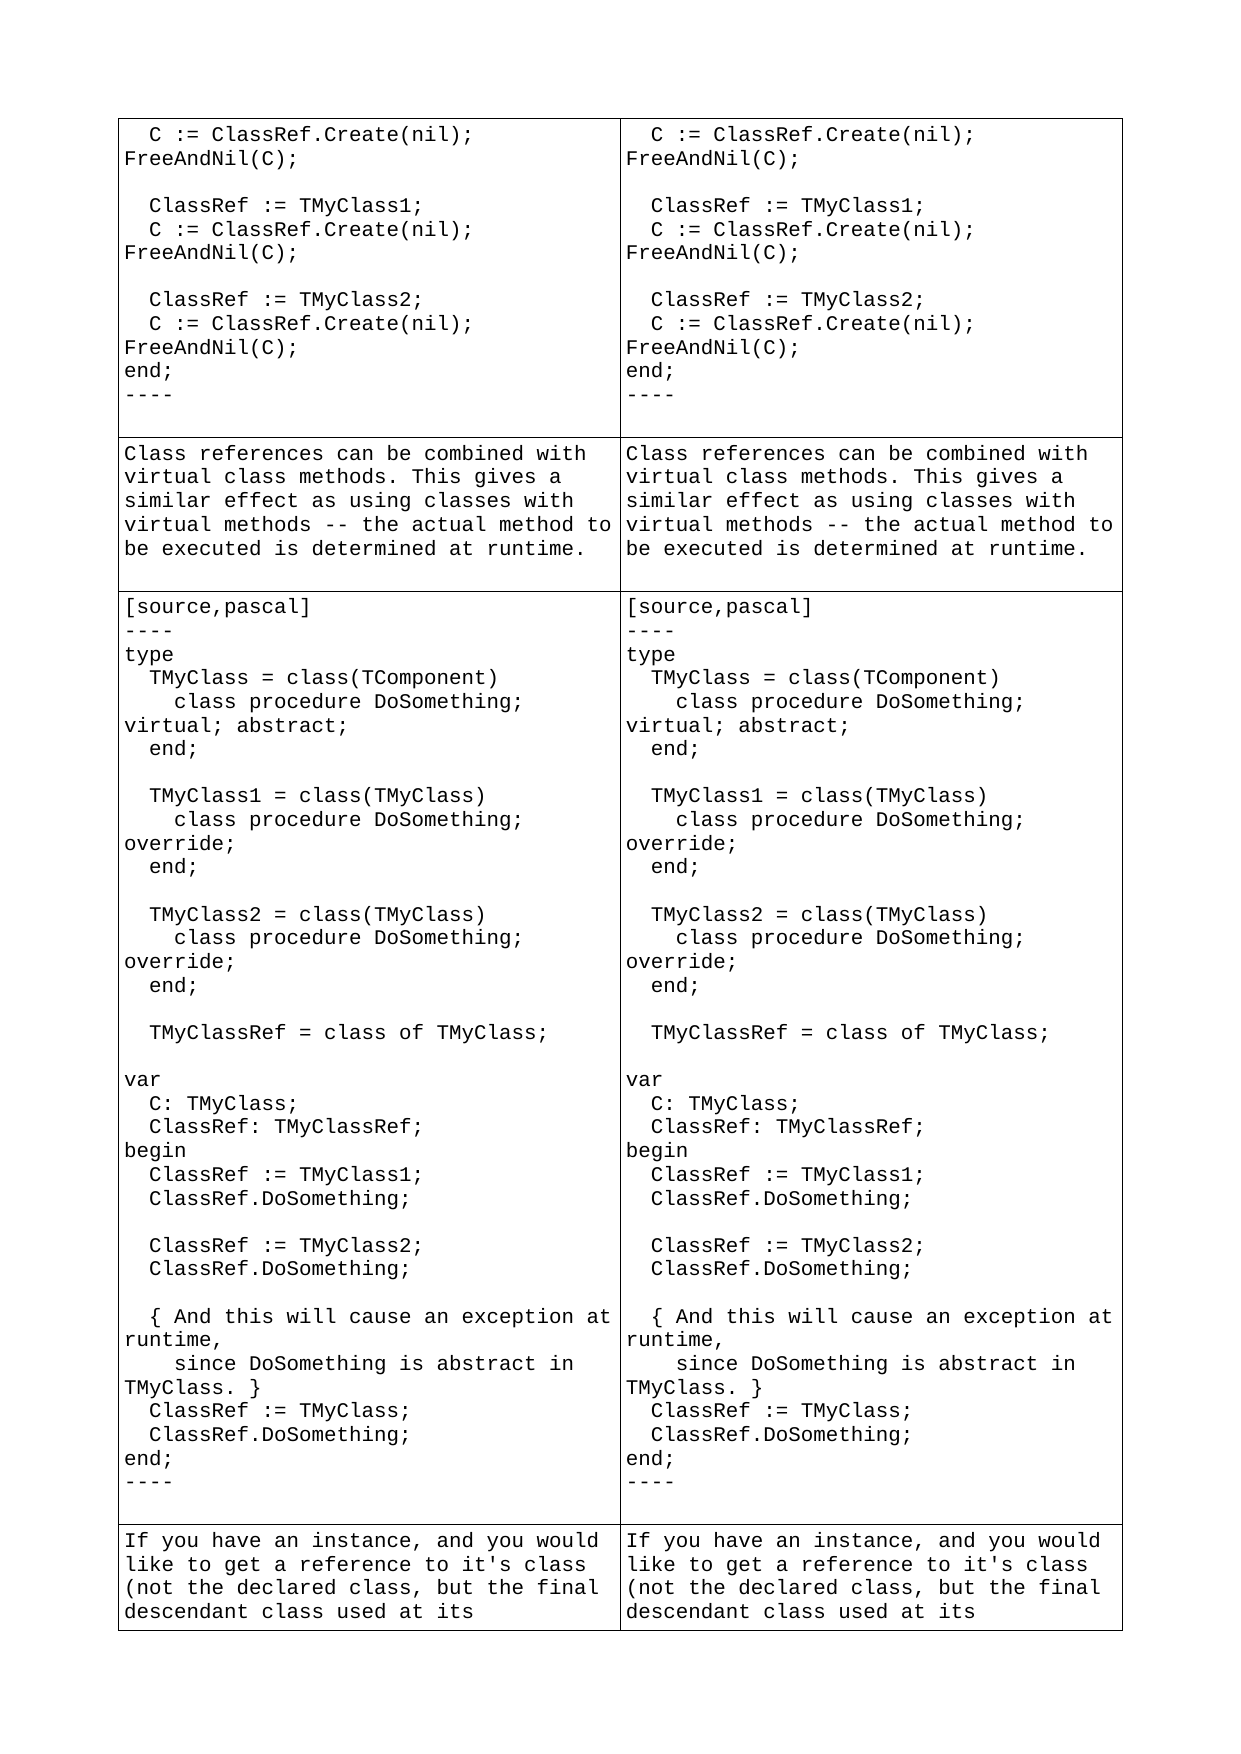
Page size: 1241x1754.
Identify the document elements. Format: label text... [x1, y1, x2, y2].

table_cell Class references can be combined with virtual class methods. This gives a similar effect as using classes with virtual methods -- the actual method to be executed is determined at runtime. [621, 438, 1122, 591]
table_cell If you have an instance, and you would like to get a reference to it's class (not the declared class, but the final descendant class used at its [119, 1525, 620, 1630]
table_cell Class references can be combined with virtual class methods. This gives a similar effect as using classes with virtual methods -- the actual method to be executed is determined at runtime. [119, 438, 620, 591]
table_cell C := ClassRef.Create(nil); FreeAndNil(C); ClassRef := TMyClass1; C := ClassRef.Create(nil); FreeAndNil(C); ClassRef := TMyClass2; C := ClassRef.Create(nil); FreeAndNil(C); end; ---- [119, 119, 620, 437]
table_cell [source,pascal] ---- type TMyClass = class(TComponent) class procedure DoSomething; virtual; abstract; end; TMyClass1 = class(TMyClass) class procedure DoSomething; override; end; TMyClass2 = class(TMyClass) class procedure DoSomething; override; end; TMyClassRef = class of TMyClass; var C: TMyClass; ClassRef: TMyClassRef; begin ClassRef := TMyClass1; ClassRef.DoSomething; ClassRef := TMyClass2; ClassRef.DoSomething; { And this will cause an exception at runtime, since DoSomething is abstract in TMyClass. } ClassRef := TMyClass; ClassRef.DoSomething; end; ---- [621, 592, 1122, 1524]
table_cell C := ClassRef.Create(nil); FreeAndNil(C); ClassRef := TMyClass1; C := ClassRef.Create(nil); FreeAndNil(C); ClassRef := TMyClass2; C := ClassRef.Create(nil); FreeAndNil(C); end; ---- [621, 119, 1122, 437]
table_cell If you have an instance, and you would like to get a reference to it's class (not the declared class, but the final descendant class used at its [621, 1525, 1122, 1630]
table_cell [source,pascal] ---- type TMyClass = class(TComponent) class procedure DoSomething; virtual; abstract; end; TMyClass1 = class(TMyClass) class procedure DoSomething; override; end; TMyClass2 = class(TMyClass) class procedure DoSomething; override; end; TMyClassRef = class of TMyClass; var C: TMyClass; ClassRef: TMyClassRef; begin ClassRef := TMyClass1; ClassRef.DoSomething; ClassRef := TMyClass2; ClassRef.DoSomething; { And this will cause an exception at runtime, since DoSomething is abstract in TMyClass. } ClassRef := TMyClass; ClassRef.DoSomething; end; ---- [119, 592, 620, 1524]
